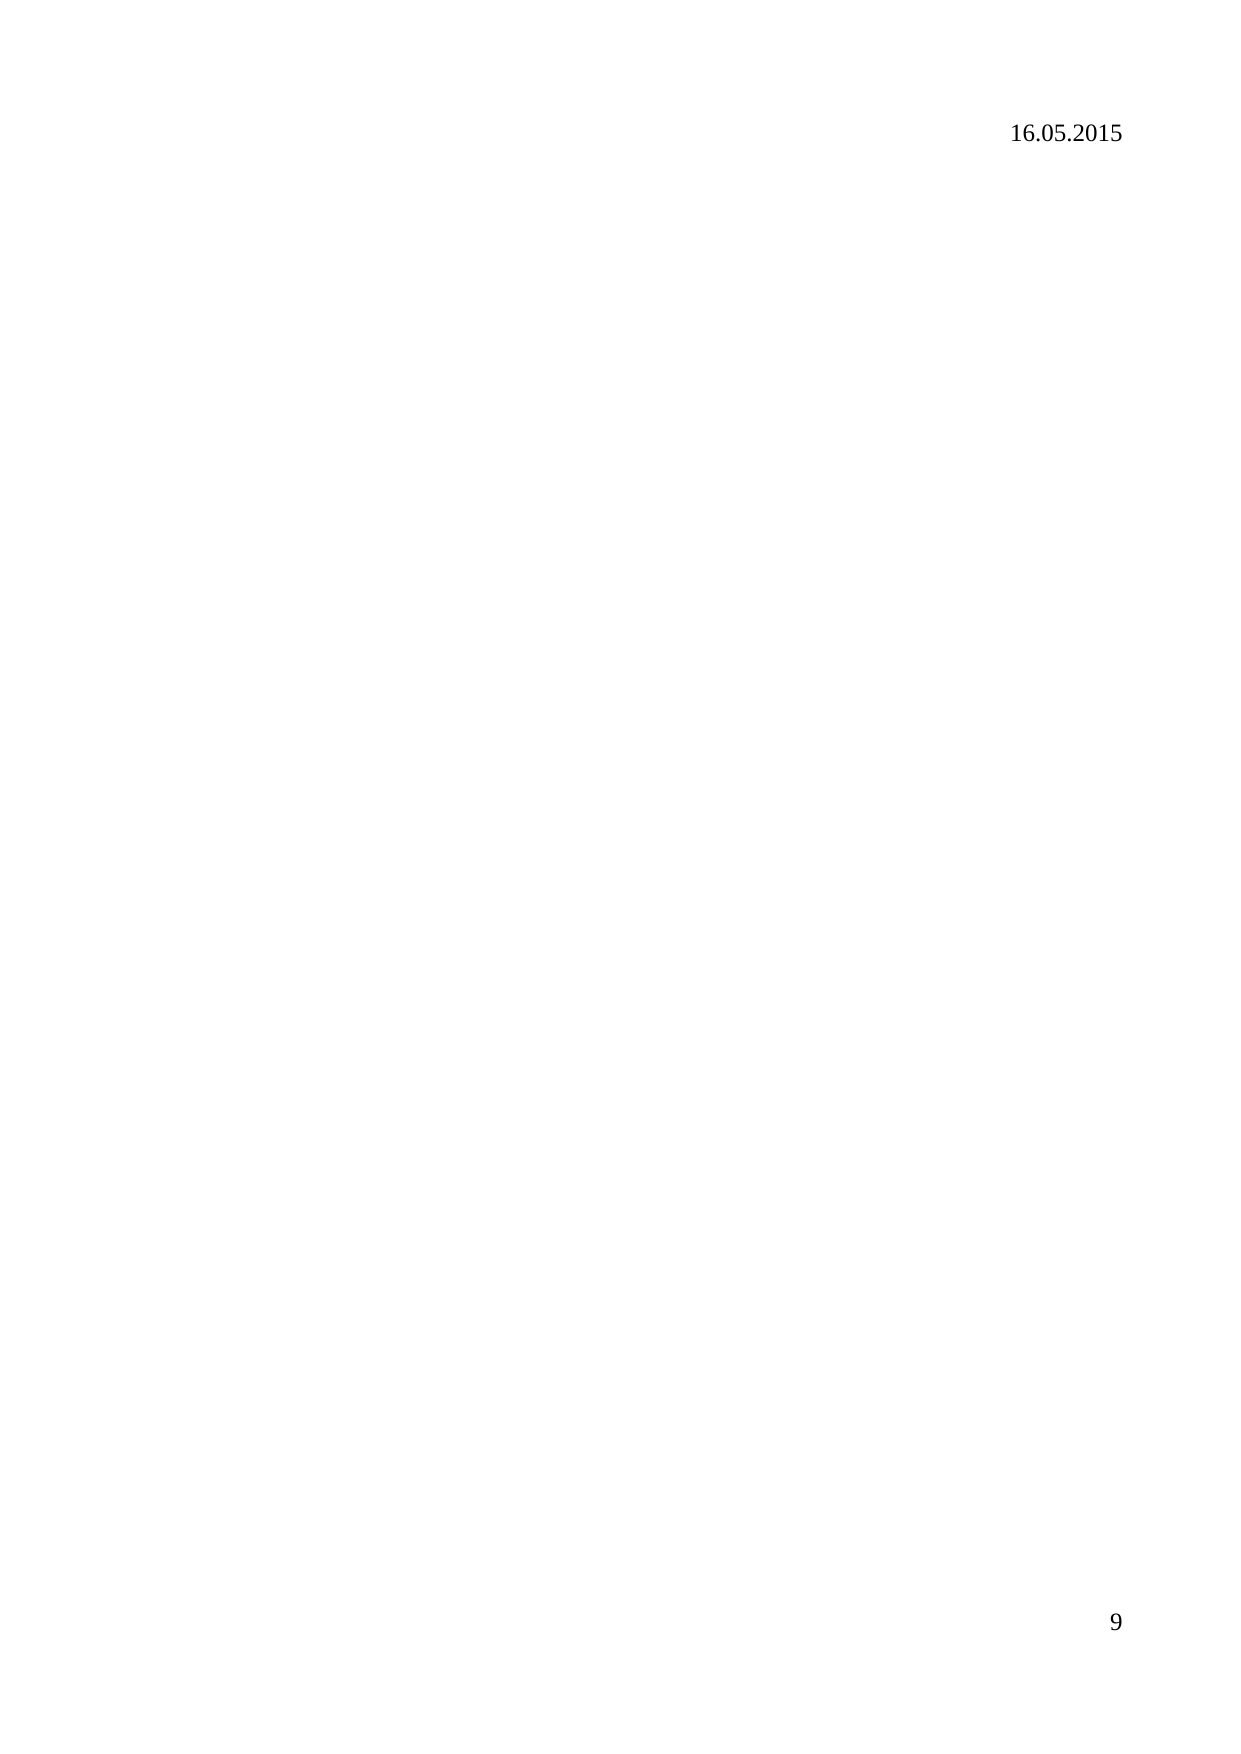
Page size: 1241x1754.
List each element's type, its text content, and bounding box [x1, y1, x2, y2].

text 16.05.2015 [118, 118, 1122, 147]
